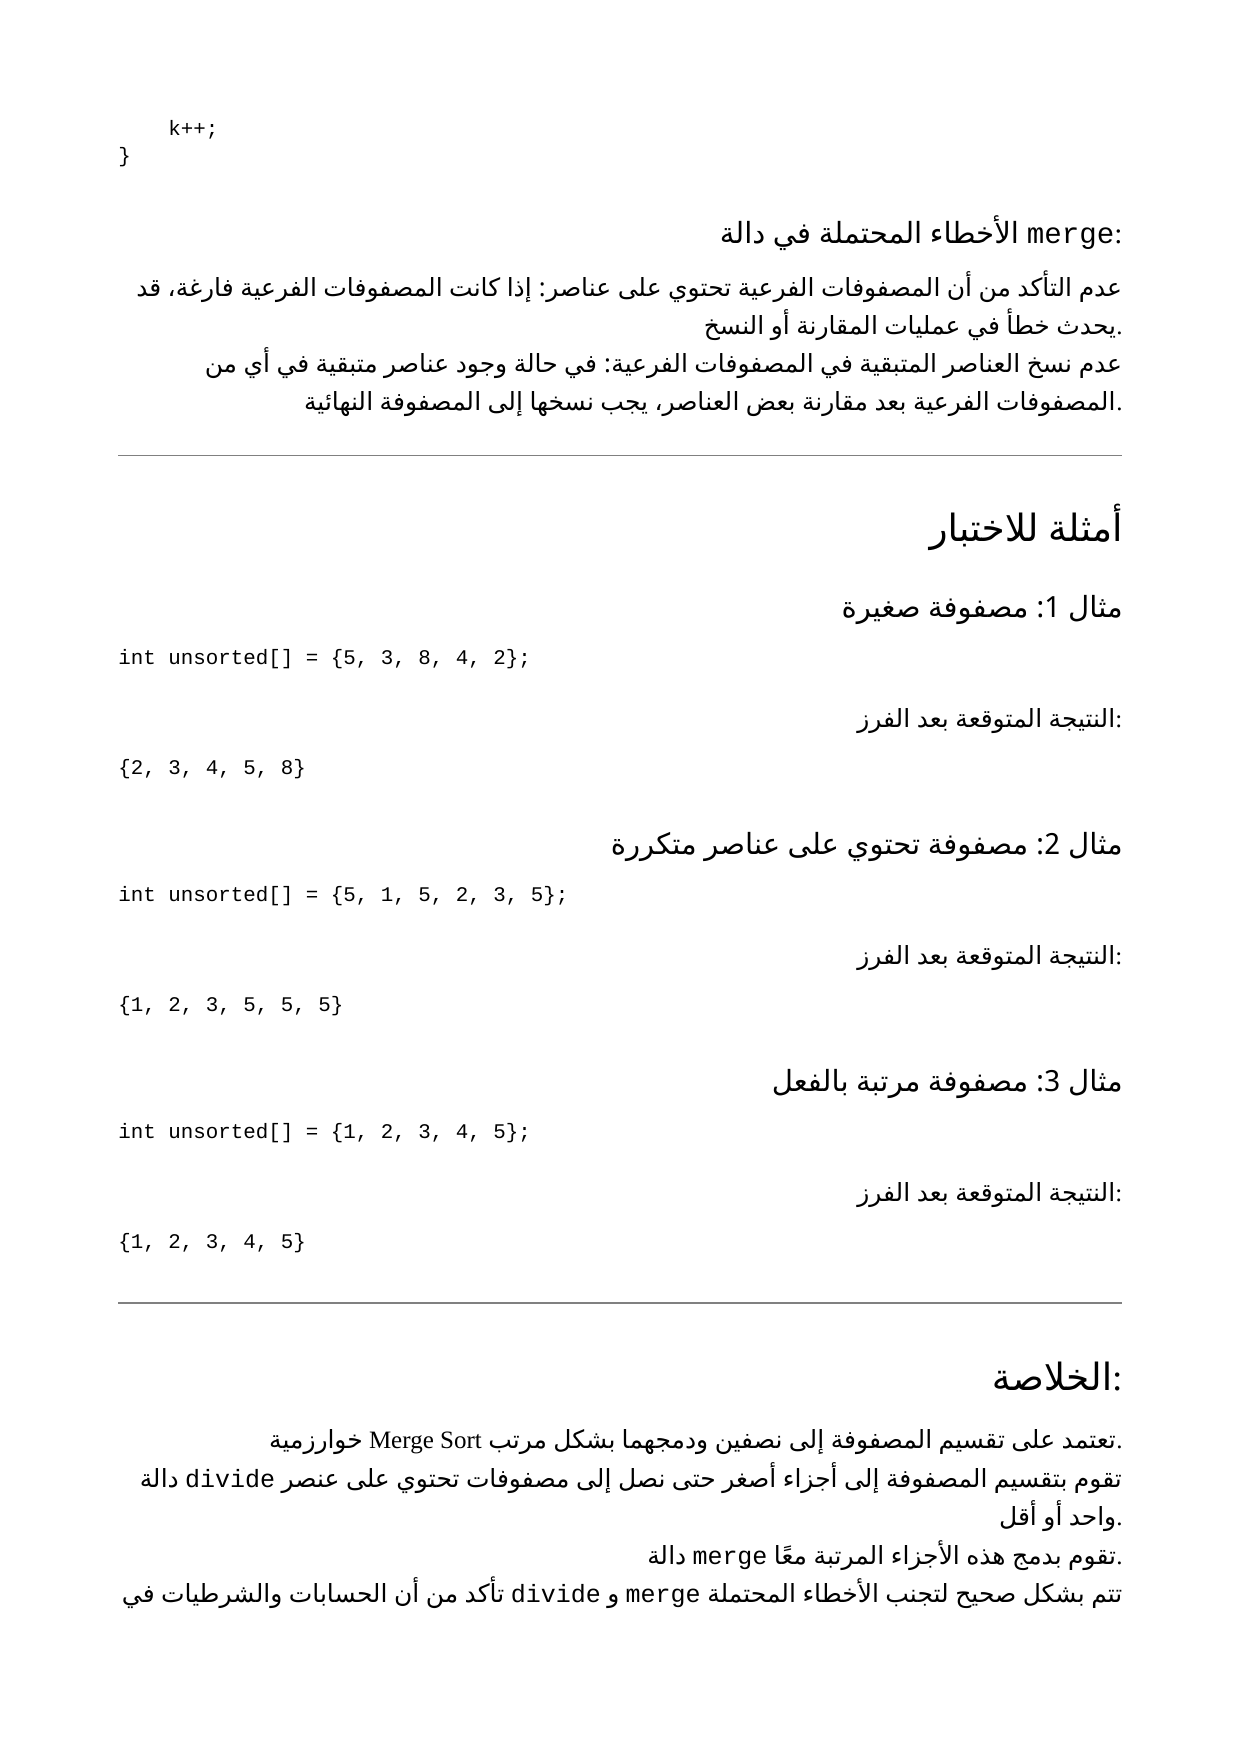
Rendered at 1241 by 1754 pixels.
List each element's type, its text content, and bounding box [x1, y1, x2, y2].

text عدم نسخ العناصر المتبقية في المصفوفات الفرعية: في حالة وجود عناصر متبقية في أي من المصفوفات الفرعية بعد مقارنة بعض العناصر، يجب نسخها إلى المصفوفة النهائية. [118, 350, 1122, 421]
subtitle أمثلة للاختبار [118, 508, 1122, 557]
subtitle الأخطاء المحتملة في دالة merge: [118, 217, 1122, 256]
text تأكد من أن الحسابات والشرطيات في divide و merge تتم بشكل صحيح لتجنب الأخطاء المحتملة [118, 1579, 1122, 1613]
text {1, 2, 3, 5, 5, 5} [118, 994, 1122, 1018]
subtitle الخلاصة: [118, 1355, 1122, 1405]
text k++; [118, 118, 1122, 142]
text {2, 3, 4, 5, 8} [118, 757, 1122, 781]
text int unsorted[] = {5, 1, 5, 2, 3, 5}; [118, 884, 1122, 908]
text int unsorted[] = {1, 2, 3, 4, 5}; [118, 1121, 1122, 1145]
text النتيجة المتوقعة بعد الفرز: [118, 704, 1122, 737]
subtitle مثال 1: مصفوفة صغيرة [118, 591, 1122, 629]
text النتيجة المتوقعة بعد الفرز: [118, 1178, 1122, 1212]
text عدم التأكد من أن المصفوفات الفرعية تحتوي على عناصر: إذا كانت المصفوفات الفرعية فارغة، قد يحدث خطأ في عمليات المقارنة أو النسخ. [118, 274, 1122, 345]
text {1, 2, 3, 4, 5} [118, 1231, 1122, 1255]
text int unsorted[] = {5, 3, 8, 4, 2}; [118, 647, 1122, 671]
subtitle مثال 2: مصفوفة تحتوي على عناصر متكررة [118, 828, 1122, 866]
text } [118, 145, 1122, 169]
text دالة divide تقوم بتقسيم المصفوفة إلى أجزاء أصغر حتى نصل إلى مصفوفات تحتوي على عنصر واحد أو أقل. [118, 1464, 1122, 1536]
text النتيجة المتوقعة بعد الفرز: [118, 941, 1122, 974]
text خوارزمية Merge Sort تعتمد على تقسيم المصفوفة إلى نصفين ودمجهما بشكل مرتب. [118, 1425, 1122, 1459]
text دالة merge تقوم بدمج هذه الأجزاء المرتبة معًا. [118, 1541, 1122, 1574]
subtitle مثال 3: مصفوفة مرتبة بالفعل [118, 1065, 1122, 1103]
